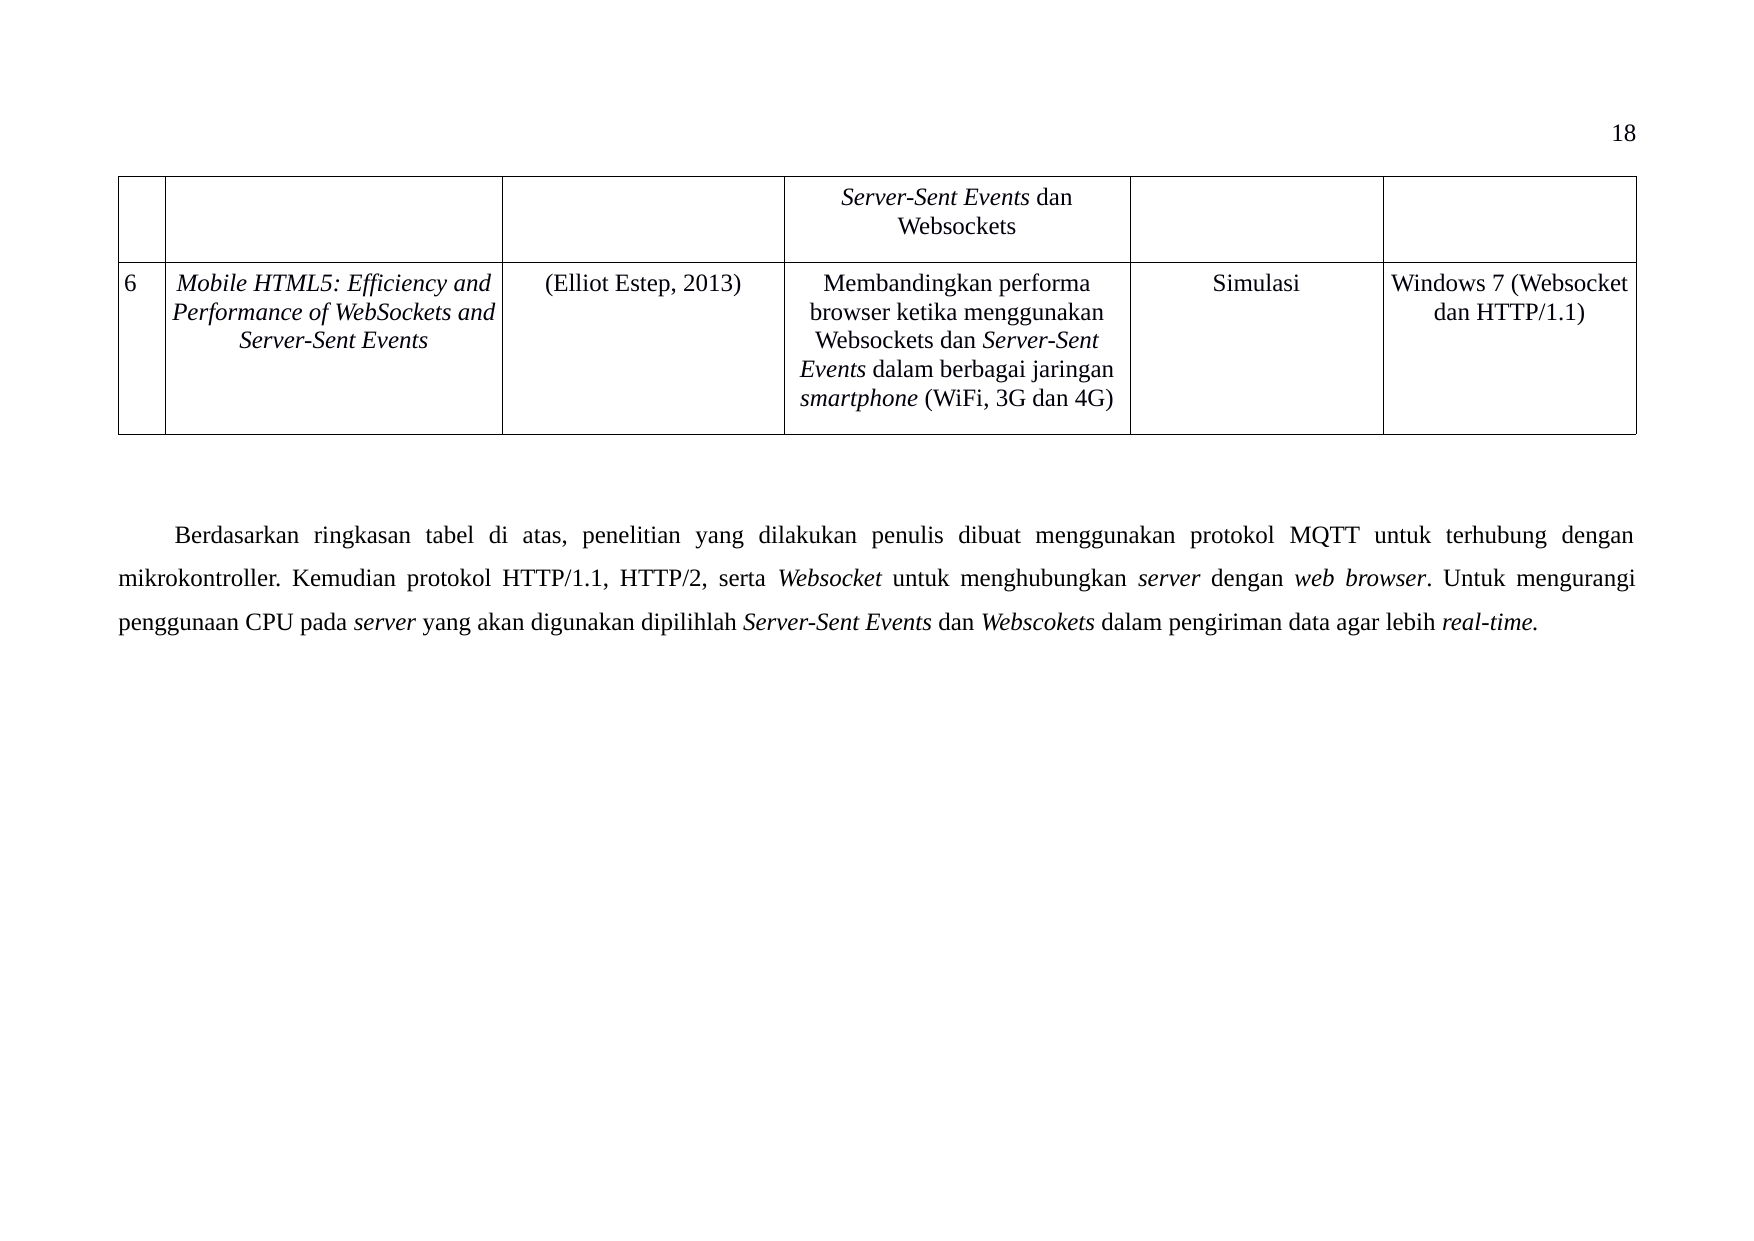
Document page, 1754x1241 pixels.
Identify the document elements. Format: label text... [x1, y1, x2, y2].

table_cell [1384, 177, 1636, 262]
table_cell Simulasi [1131, 263, 1383, 434]
table_cell Mobile HTML5: Efficiency and Performance of WebSockets and Server-Sent Events [166, 263, 502, 434]
table_cell [503, 177, 784, 262]
table_cell 6 [119, 263, 165, 434]
table_cell [166, 177, 502, 262]
table_cell Membandingkan performa browser ketika menggunakan Websockets dan Server-Sent Events dalam berbagai jaringan smartphone (WiFi, 3G dan 4G) [785, 263, 1130, 434]
table_cell [1131, 177, 1383, 262]
text Berdasarkan ringkasan tabel di atas, penelitian yang dilakukan penulis dibuat menggunakan protokol MQTT untuk terhubung dengan mikrokontroller. Kemudian protokol HTTP/1.1, HTTP/2, serta Websocket untuk menghubungkan server dengan web browser. Untuk mengurangi penggunaan CPU pada server yang akan digunakan dipilihlah Server-Sent Events dan Webscokets dalam pengiriman data agar lebih real-time. [118, 520, 1636, 635]
table_cell Server-Sent Events dan Websockets [785, 177, 1130, 262]
table_cell Windows 7 (Websocket dan HTTP/1.1) [1384, 263, 1636, 434]
table_cell (Elliot Estep, 2013) [503, 263, 784, 434]
table_cell [119, 177, 165, 262]
